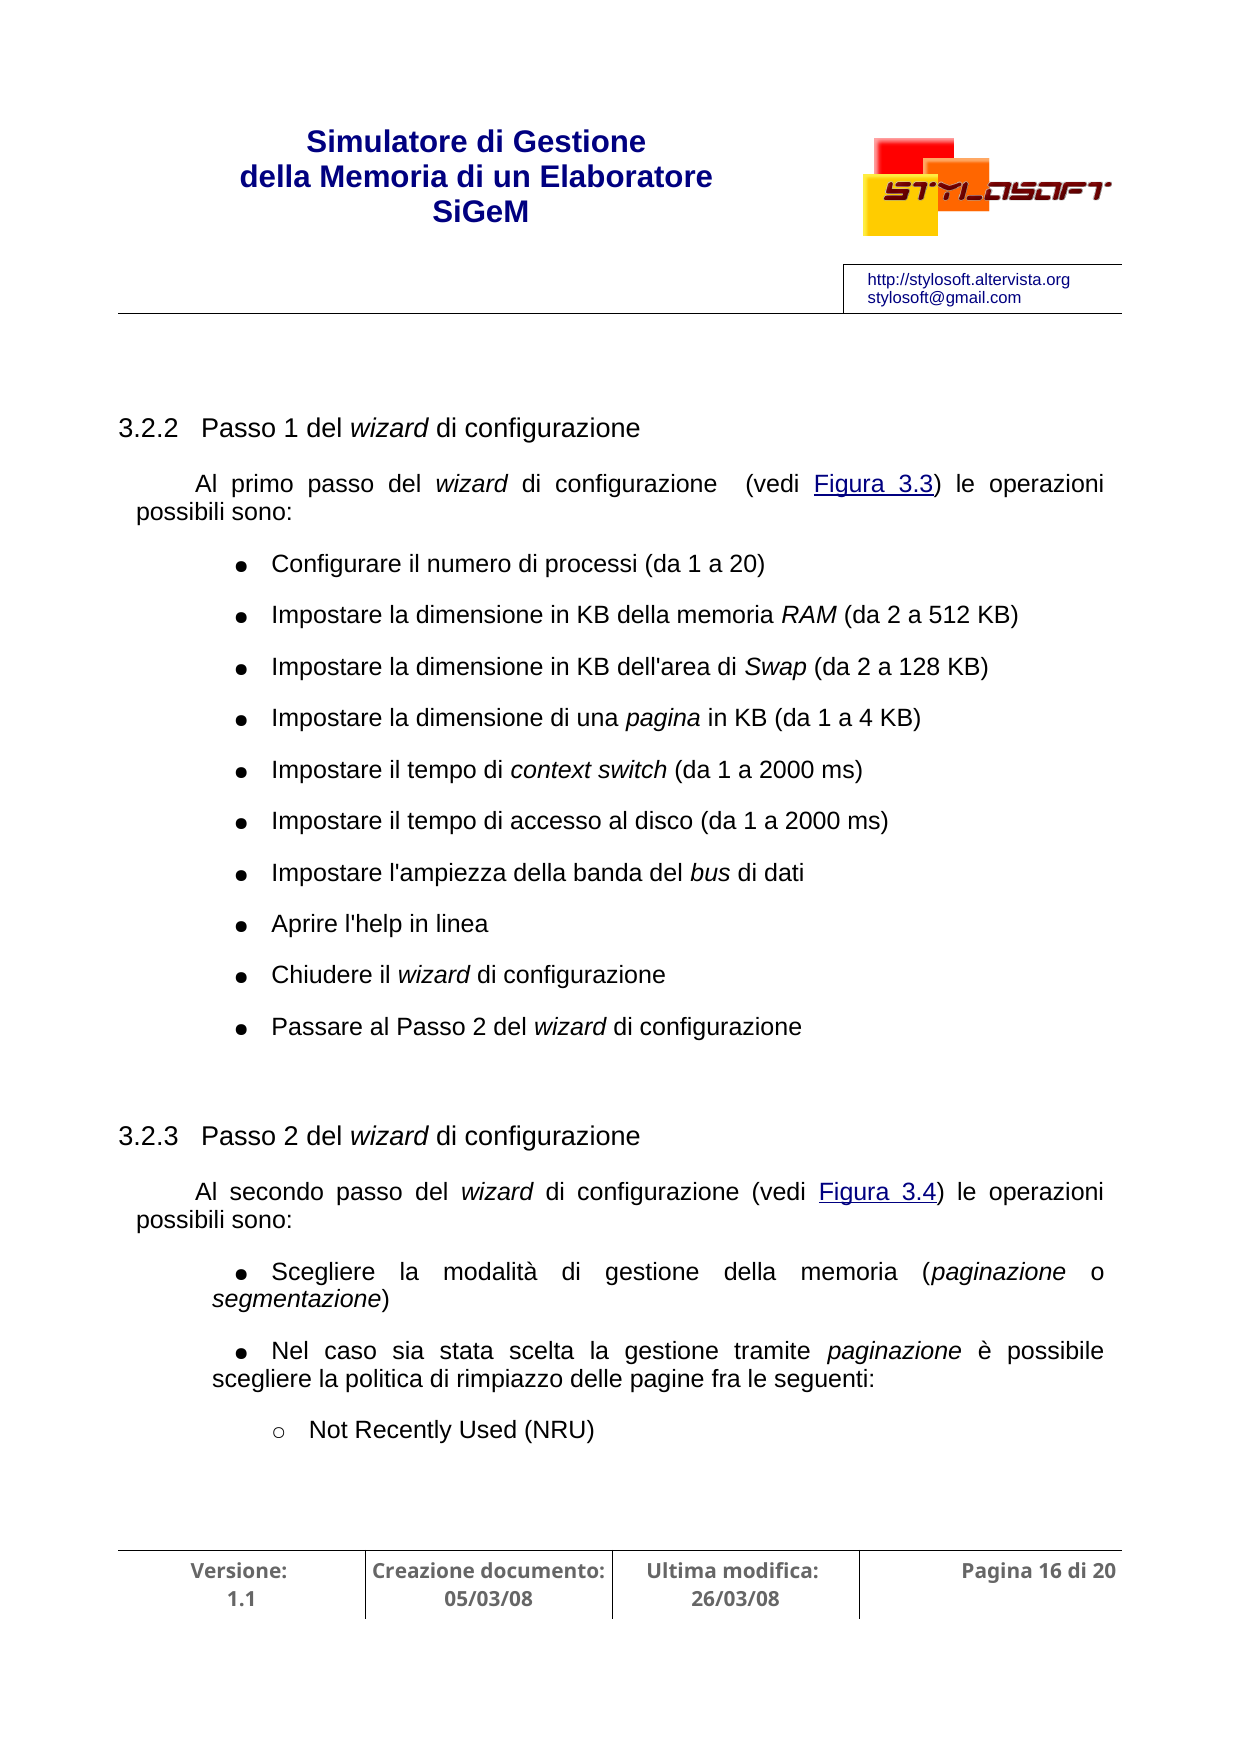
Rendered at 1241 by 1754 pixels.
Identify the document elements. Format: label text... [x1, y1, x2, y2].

list Impostare la dimensione in KB dell'area di Swap (da 2 a 128 KB) [174, 652, 1104, 680]
subtitle Passo 2 del wizard di configurazione [118, 1121, 1122, 1151]
list Configurare il numero di processi (da 1 a 20) [174, 549, 1104, 577]
list Chiudere il wizard di configurazione [174, 961, 1104, 989]
list Impostare il tempo di accesso al disco (da 1 a 2000 ms) [174, 807, 1104, 835]
list Impostare il tempo di context switch (da 1 a 2000 ms) [174, 755, 1104, 783]
text Al primo passo del wizard di configurazione (vedi Figura 3.3) le operazioni possibili sono: [136, 470, 1104, 526]
list Aprire l'help in linea [174, 910, 1104, 938]
list Passare al Passo 2 del wizard di configurazione [174, 1013, 1104, 1041]
text Al secondo passo del wizard di configurazione (vedi Figura 3.4) le operazioni possibili sono: [136, 1178, 1104, 1234]
picture [848, 123, 1117, 247]
list Impostare la dimensione di una pagina in KB (da 1 a 4 KB) [174, 704, 1104, 732]
subtitle Passo 1 del wizard di configurazione [118, 413, 1122, 444]
list Not Recently Used (NRU) [212, 1416, 1104, 1444]
list Nel caso sia stata scelta la gestione tramite paginazione è possibile scegliere la politica di rimpiazzo delle pagine fra le seguenti: [174, 1337, 1104, 1392]
list Impostare l'ampiezza della banda del bus di dati [174, 858, 1104, 886]
list Impostare la dimensione in KB della memoria RAM (da 2 a 512 KB) [174, 601, 1104, 629]
list Scegliere la modalità di gestione della memoria (paginazione o segmentazione) [174, 1257, 1104, 1313]
